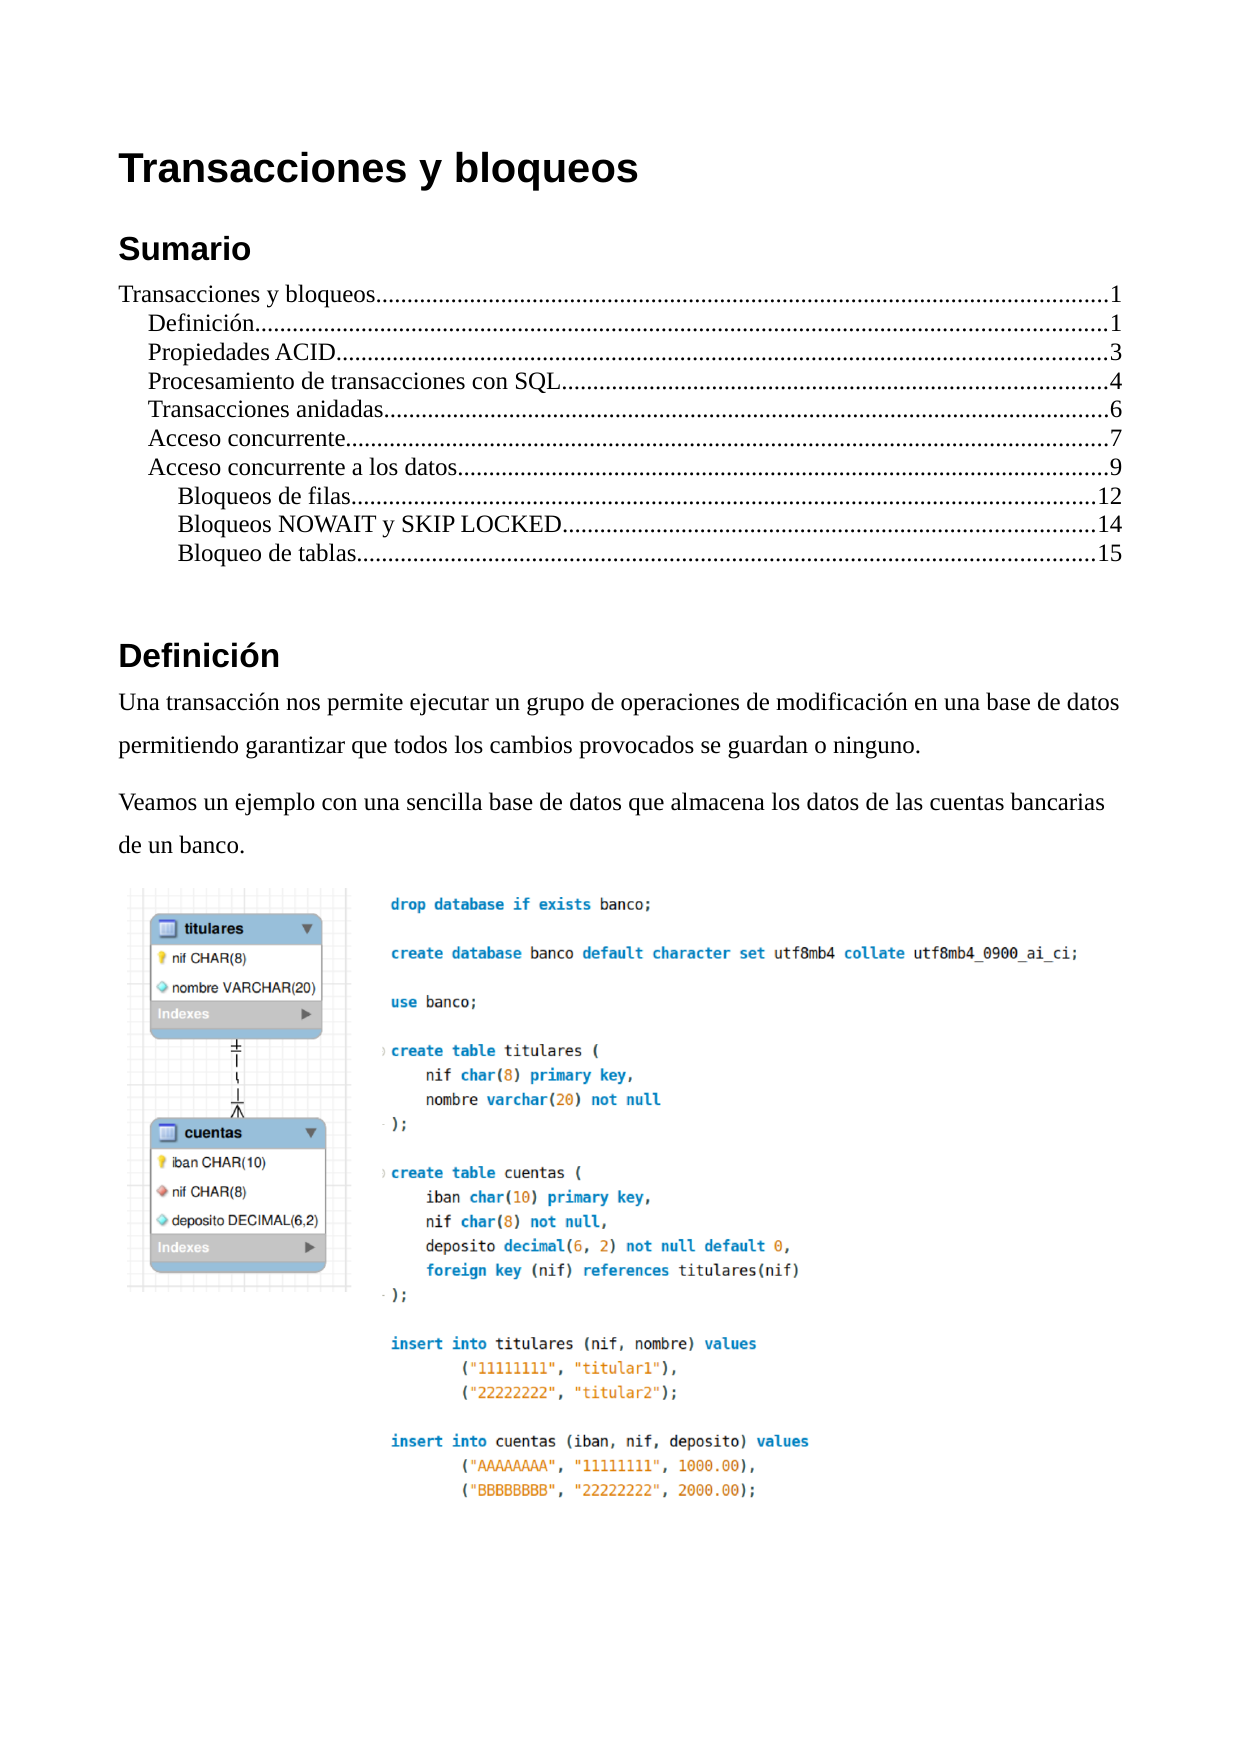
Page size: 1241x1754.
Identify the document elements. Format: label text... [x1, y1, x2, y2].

text Procesamiento de transacciones con SQL 4 [148, 366, 1122, 394]
text Acceso concurrente 7 [148, 423, 1122, 452]
text Bloqueos NOWAIT y SKIP LOCKED 14 [177, 509, 1122, 538]
subtitle Transacciones y bloqueos [118, 143, 1122, 191]
picture [382, 897, 1081, 1515]
text Definición 1 [148, 308, 1122, 337]
picture [127, 888, 352, 1292]
text Acceso concurrente a los datos 9 [148, 452, 1122, 481]
subtitle Definición [118, 635, 1122, 674]
text Veamos un ejemplo con una sencilla base de datos que almacena los datos de las cuentas bancarias de un banco. [118, 787, 1122, 859]
text Propiedades ACID 3 [148, 337, 1122, 366]
text Una transacción nos permite ejecutar un grupo de operaciones de modificación en una base de datos permitiendo garantizar que todos los cambios provocados se guardan o ninguno. [118, 687, 1122, 758]
text Transacciones y bloqueos 1 [118, 279, 1122, 308]
text Bloqueos de filas 12 [177, 481, 1122, 509]
text Transacciones anidadas 6 [148, 394, 1122, 423]
subtitle Sumario [118, 228, 1122, 267]
text Bloqueo de tablas 15 [177, 538, 1122, 567]
